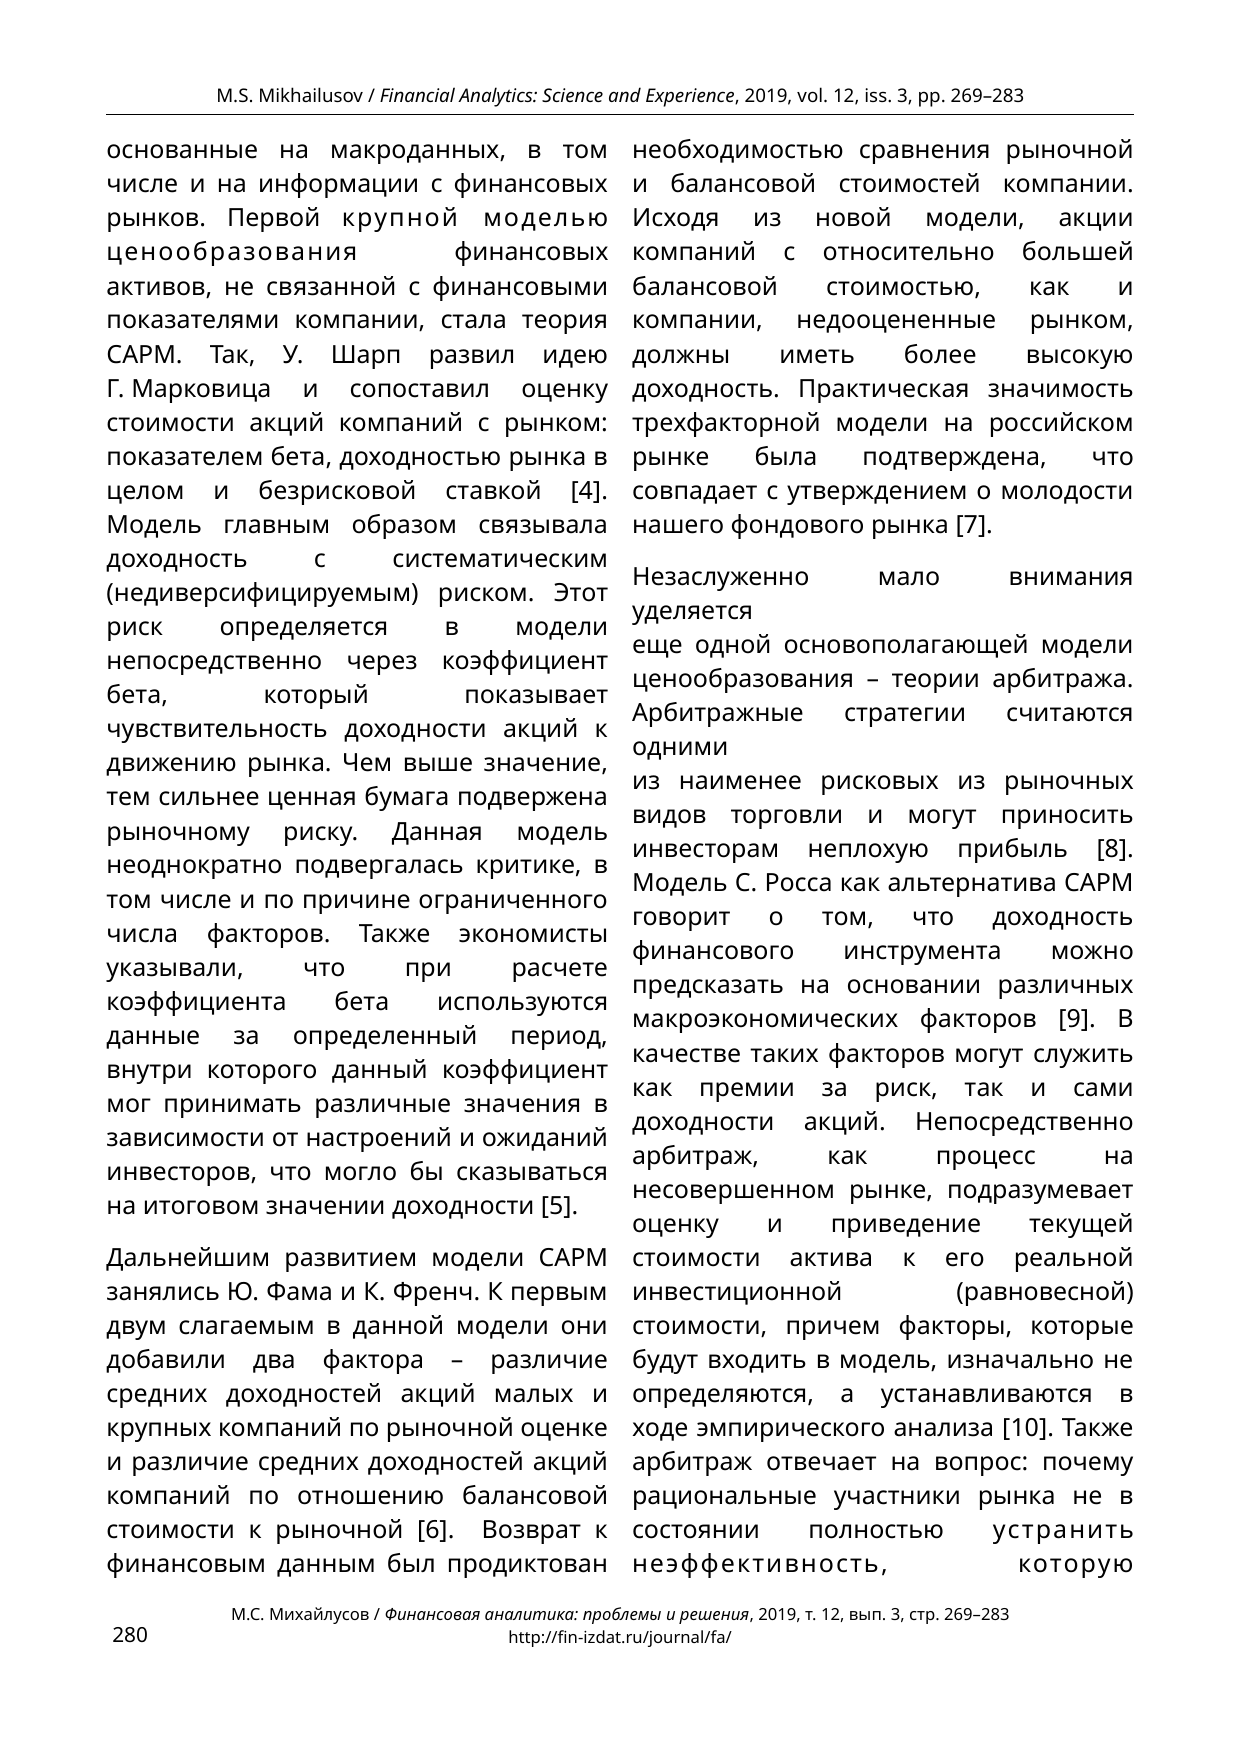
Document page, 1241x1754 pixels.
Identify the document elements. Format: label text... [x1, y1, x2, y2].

text Незаслуженно мало внимания уделяется еще одной основополагающей модели ценообразования – теории арбитража. Арбитражные стратегии считаются одними из наименее рисковых из рыночных видов торговли и могут приносить инвесторам неплохую прибыль [8]. Модель С. Росса как альтернатива CAPM говорит о том, что доходность финансового инструмента можно предсказать на основании различных макроэкономических факторов [9]. В качестве таких факторов могут служить как премии за риск, так и сами доходности акций. Непосредственно арбитраж, как процесс на несовершенном рынке, подразумевает оценку и приведение текущей стоимости актива к его реальной инвестиционной (равновесной) стоимости, причем факторы, которые будут входить в модель, изначально не определяются, а устанавливаются в ходе эмпирического анализа [10]. Также арбитраж отвечает на вопрос: почему рациональные участники рынка не в состоянии полностью устранить неэффективность, которую [632, 558, 1134, 1580]
text необходимостью сравнения рыночной и балансовой стоимостей компании. Исходя из новой модели, акции компаний с относительно большей балансовой стоимостью, как и компании, недооцененные рынком, должны иметь более высокую доходность. Практическая значимость трехфакторной модели на российском рынке была подтверждена, что совпадает с утверждением о молодости нашего фондового рынка [7]. [632, 132, 1134, 541]
text основанные на макроданных, в том числе и на информации с финансовых рынков. Первой крупной моделью ценообразования финансовых активов, не связанной с финансовыми показателями компании, стала теория CAPM. Так, У. Шарп развил идею Г. Марковица и сопоставил оценку стоимости акций компаний с рынком: показателем бета, доходностью рынка в целом и безрисковой ставкой [4]. Модель главным образом связывала доходность с систематическим (недиверсифицируемым) риском. Этот риск определяется в модели непосредственно через коэффициент бета, который показывает чувствительность доходности акций к движению рынка. Чем выше значение, тем сильнее ценная бумага подвержена рыночному риску. Данная модель неоднократно подвергалась критике, в том числе и по причине ограниченного числа факторов. Также экономисты указывали, что при расчете коэффициента бета используются данные за определенный период, внутри которого данный коэффициент мог принимать различные значения в зависимости от настроений и ожиданий инвесторов, что могло бы сказываться на итоговом значении доходности [5]. [106, 132, 608, 1222]
text Дальнейшим развитием модели CAPM занялись Ю. Фама и К. Френч. К первым двум слагаемым в данной модели они добавили два фактора – различие средних доходностей акций малых и крупных компаний по рыночной оценке и различие средних доходностей акций компаний по отношению балансовой стоимости к рыночной [6]. Возврат к финансовым данным был продиктован [106, 1239, 608, 1580]
